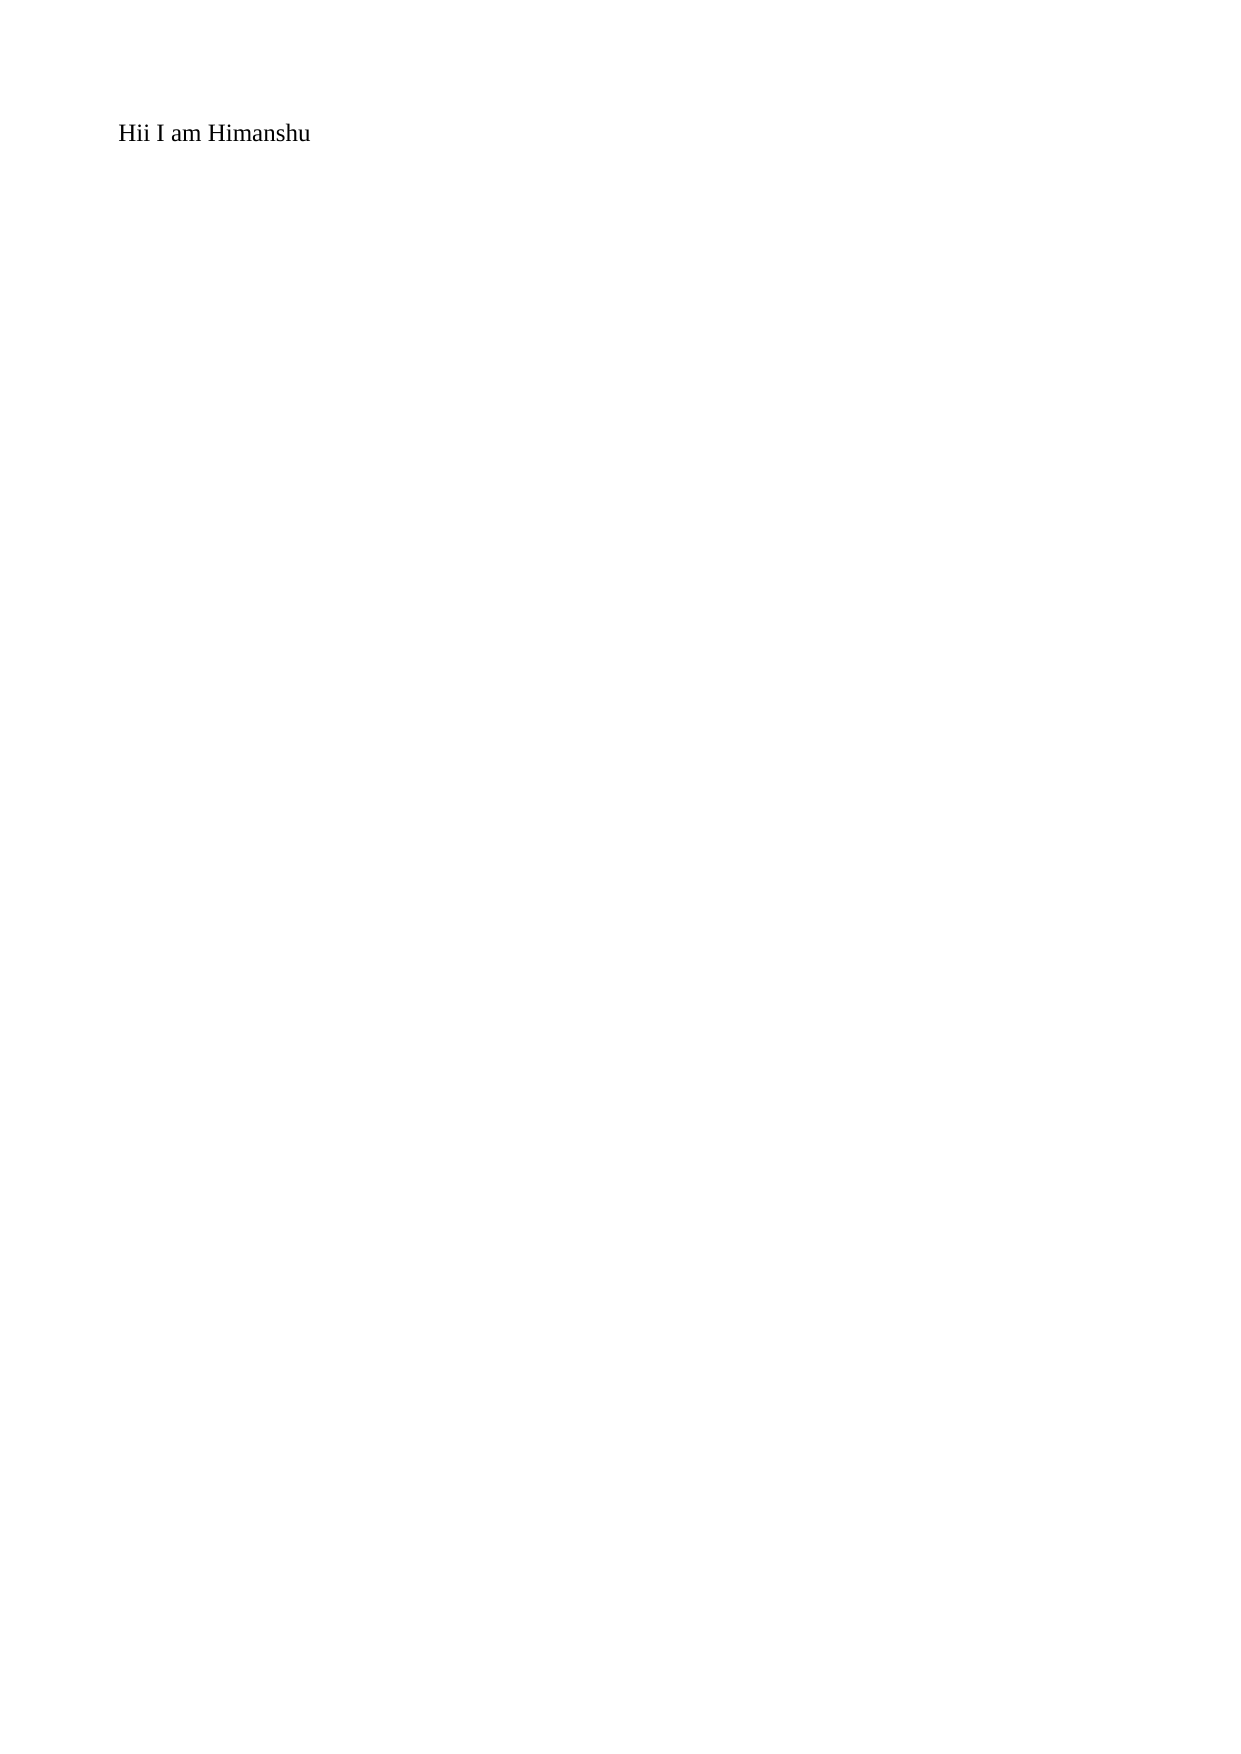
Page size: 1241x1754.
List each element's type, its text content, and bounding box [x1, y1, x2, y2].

text Hii I am Himanshu [118, 118, 1122, 147]
